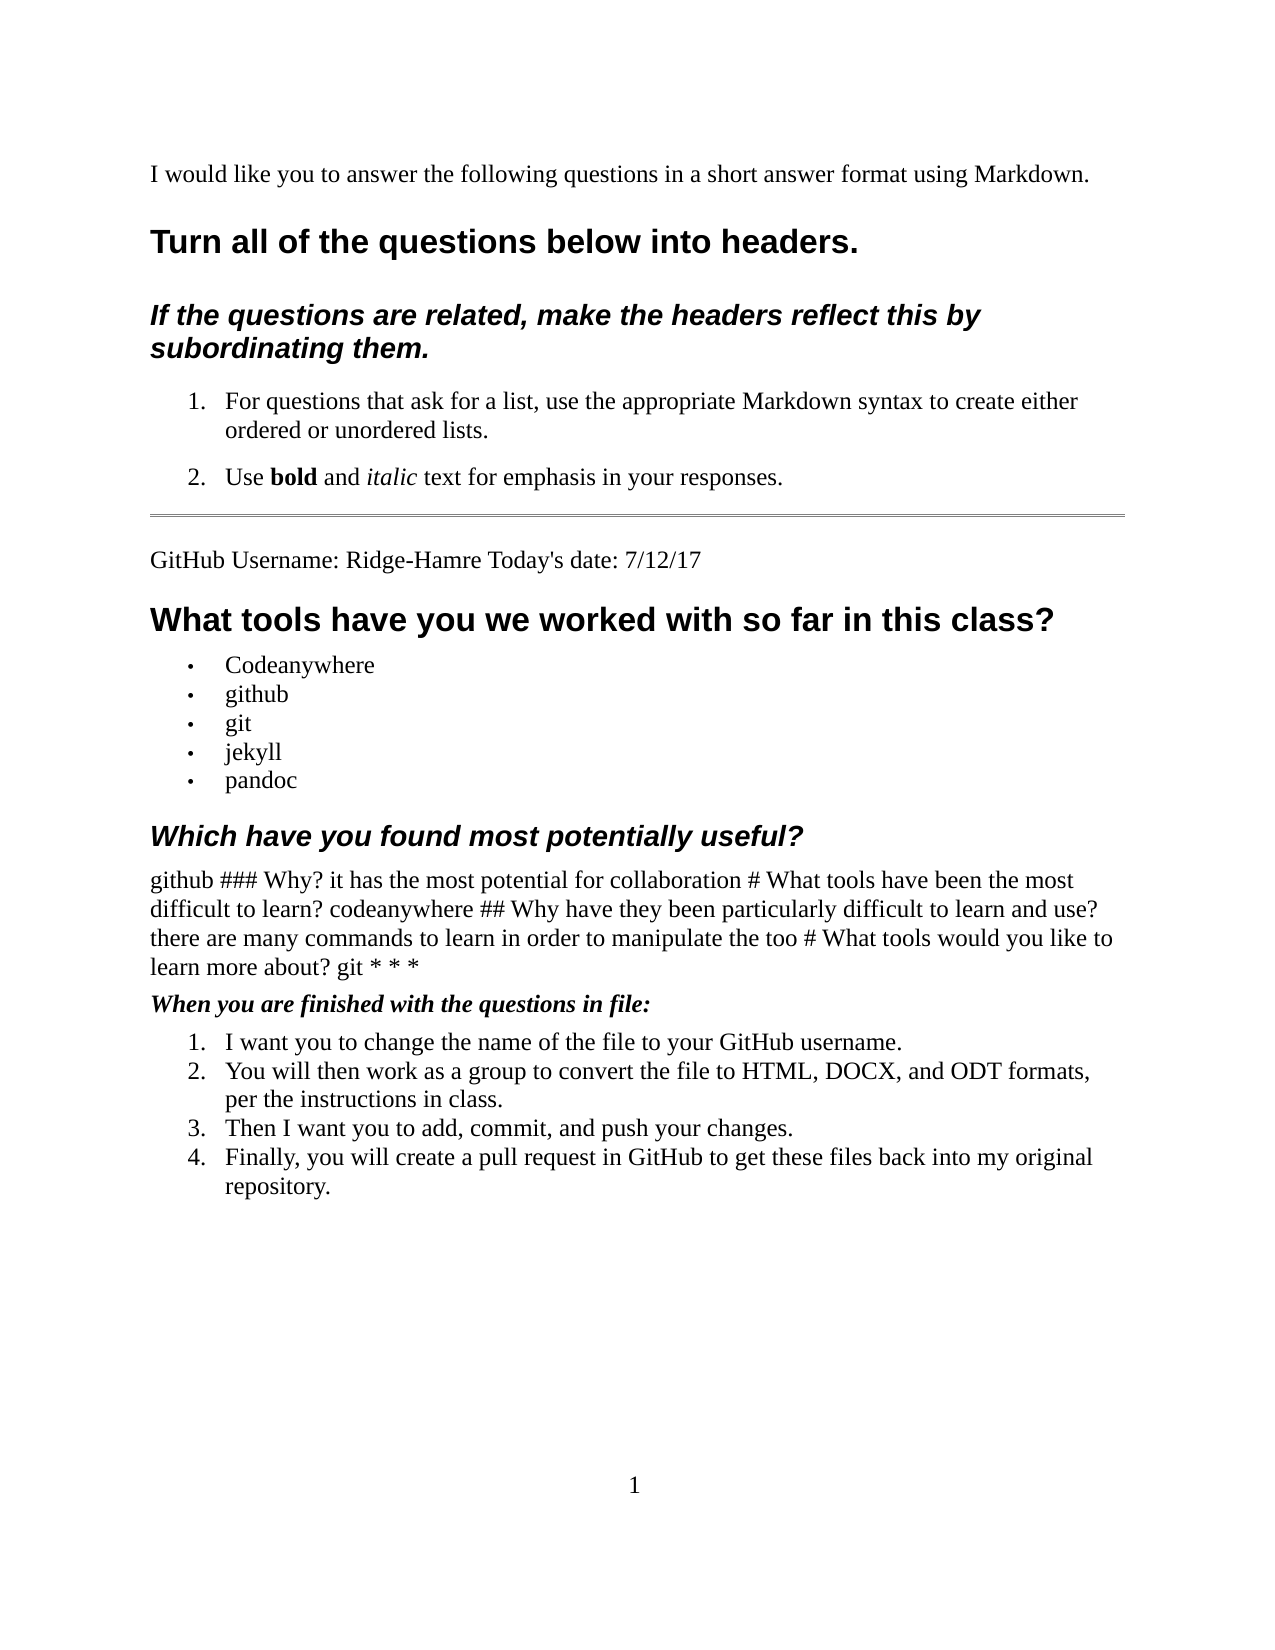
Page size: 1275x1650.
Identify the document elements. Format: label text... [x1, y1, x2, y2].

list Then I want you to add, commit, and push your changes. [187, 1113, 1125, 1142]
list You will then work as a group to convert the file to HTML, DOCX, and ODT formats, per the instructions in class. [187, 1056, 1125, 1113]
list github [187, 679, 1125, 708]
text GitHub Username: Ridge-Hamre Today's date: 7/12/17 [150, 546, 1125, 574]
subtitle What tools have you we worked with so far in this class? [150, 599, 1125, 638]
list Finally, you will create a pull request in GitHub to get these files back into my original repository. [187, 1142, 1125, 1199]
subtitle If the questions are related, make the headers reflect this by subordinating them. [150, 298, 1125, 365]
list I want you to change the name of the file to your GitHub username. [187, 1027, 1125, 1056]
list Codeanywhere [187, 651, 1125, 679]
list jekyll [187, 737, 1125, 766]
list For questions that ask for a list, use the appropriate Markdown syntax to create either ordered or unordered lists. [187, 386, 1125, 444]
list git [187, 708, 1125, 737]
list pandoc [187, 766, 1125, 794]
list Use bold and italic text for emphasis in your responses. [187, 462, 1125, 491]
text I would like you to answer the following questions in a short answer format using Markdown. [150, 159, 1125, 188]
text When you are finished with the questions in file: [150, 989, 1125, 1018]
text github ### Why? it has the most potential for collaboration # What tools have been the most difficult to learn? codeanywhere ## Why have they been particularly difficult to learn and use? there are many commands to learn in order to manipulate the too # What tools would you like to learn more about? git * * * [150, 865, 1125, 980]
subtitle Turn all of the questions below into headers. [150, 222, 1125, 260]
subtitle Which have you found most potentially useful? [150, 819, 1125, 853]
